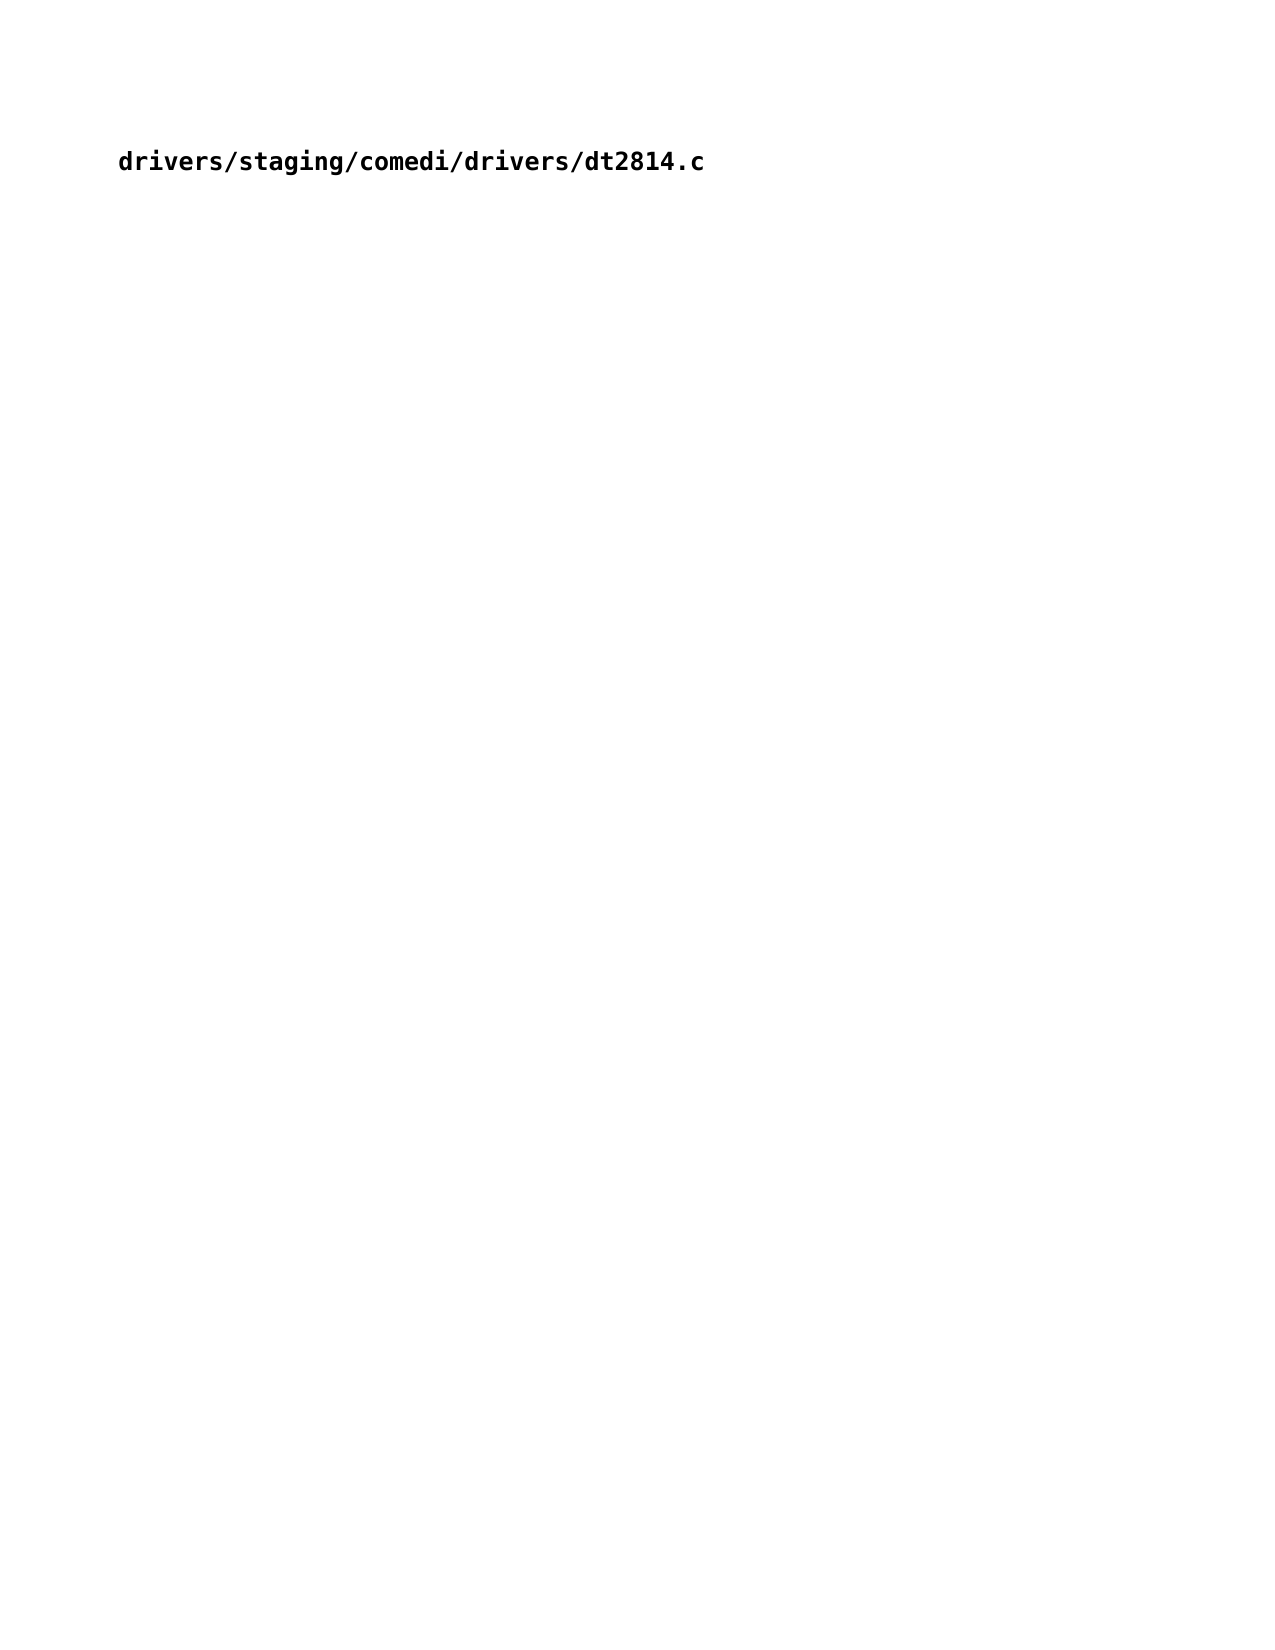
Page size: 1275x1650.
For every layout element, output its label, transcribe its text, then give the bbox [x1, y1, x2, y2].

text drivers/staging/comedi/drivers/dt2814.c [118, 147, 1157, 176]
